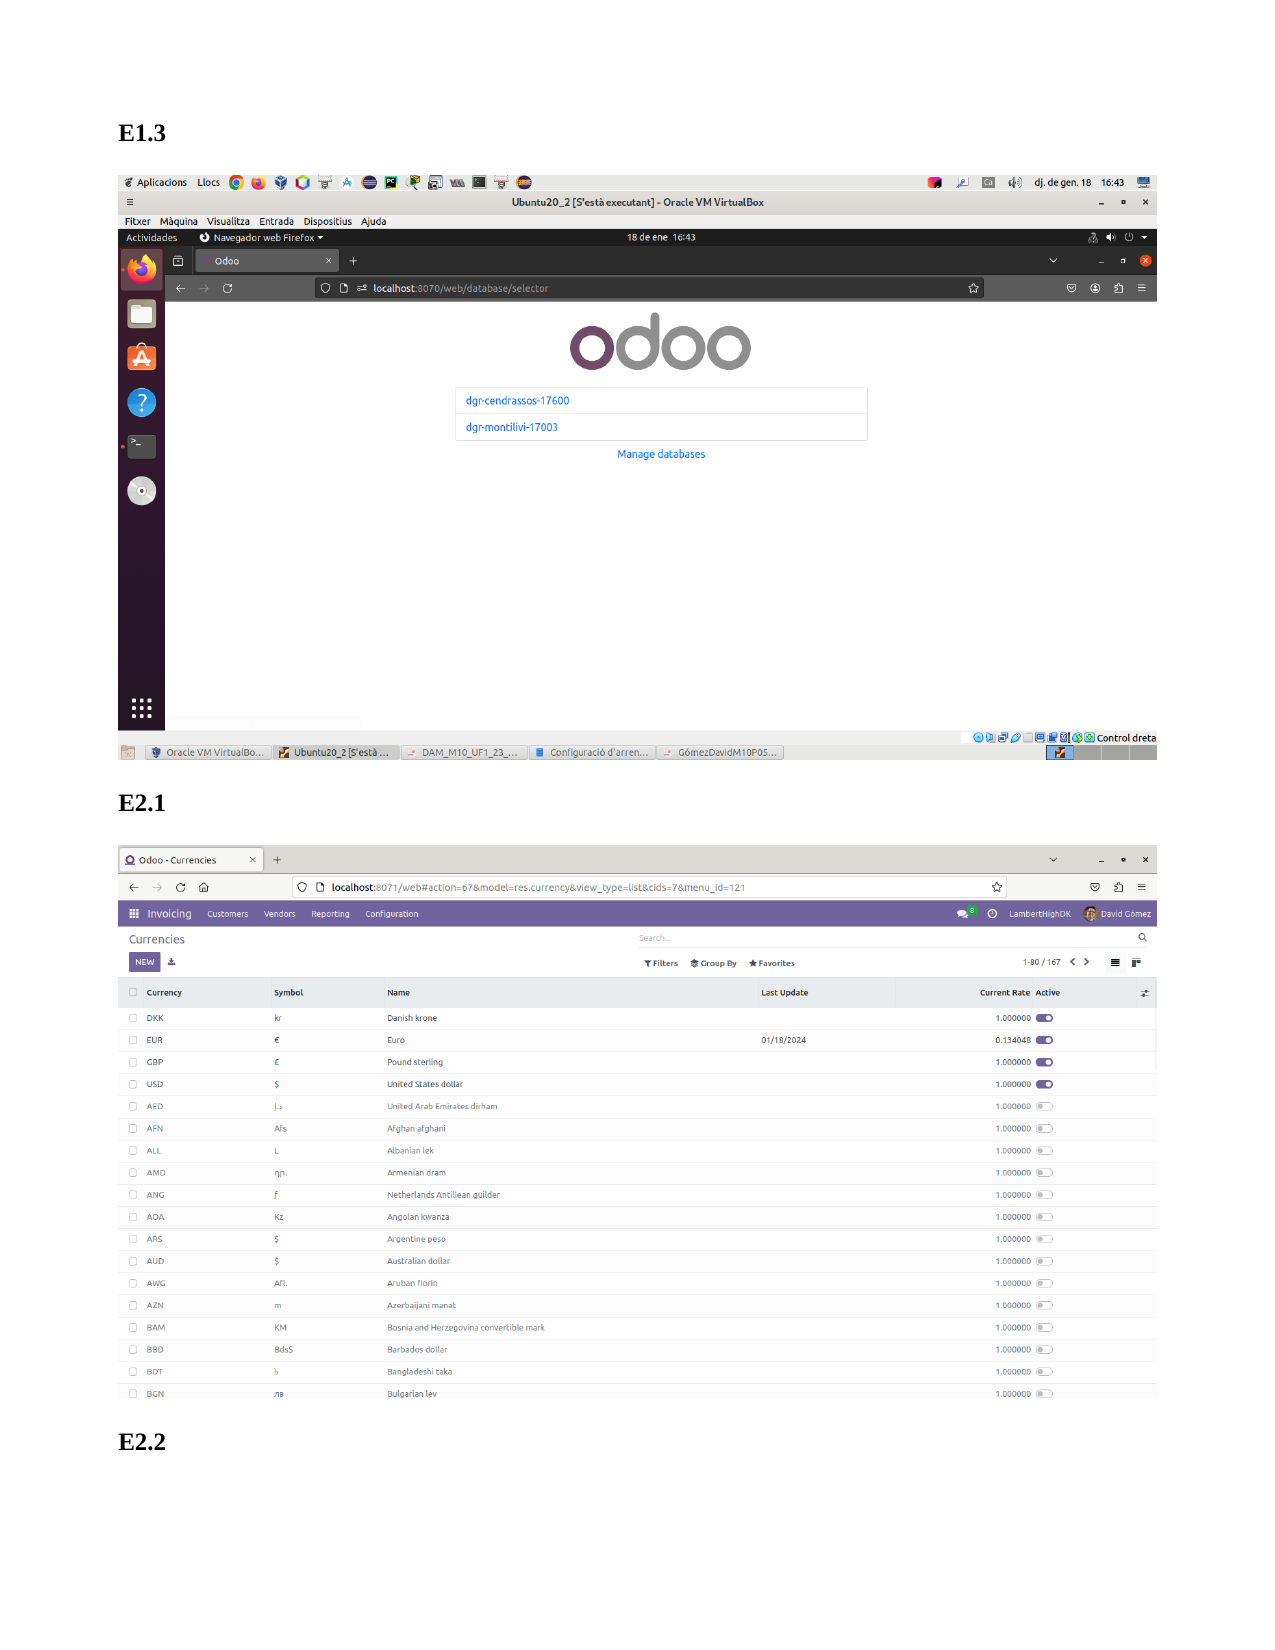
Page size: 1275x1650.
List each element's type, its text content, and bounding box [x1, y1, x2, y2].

text E2.1 [118, 788, 1157, 817]
text E1.3 [118, 118, 1157, 147]
picture [118, 845, 1157, 1399]
text E2.2 [118, 1427, 1157, 1456]
picture [118, 175, 1157, 760]
